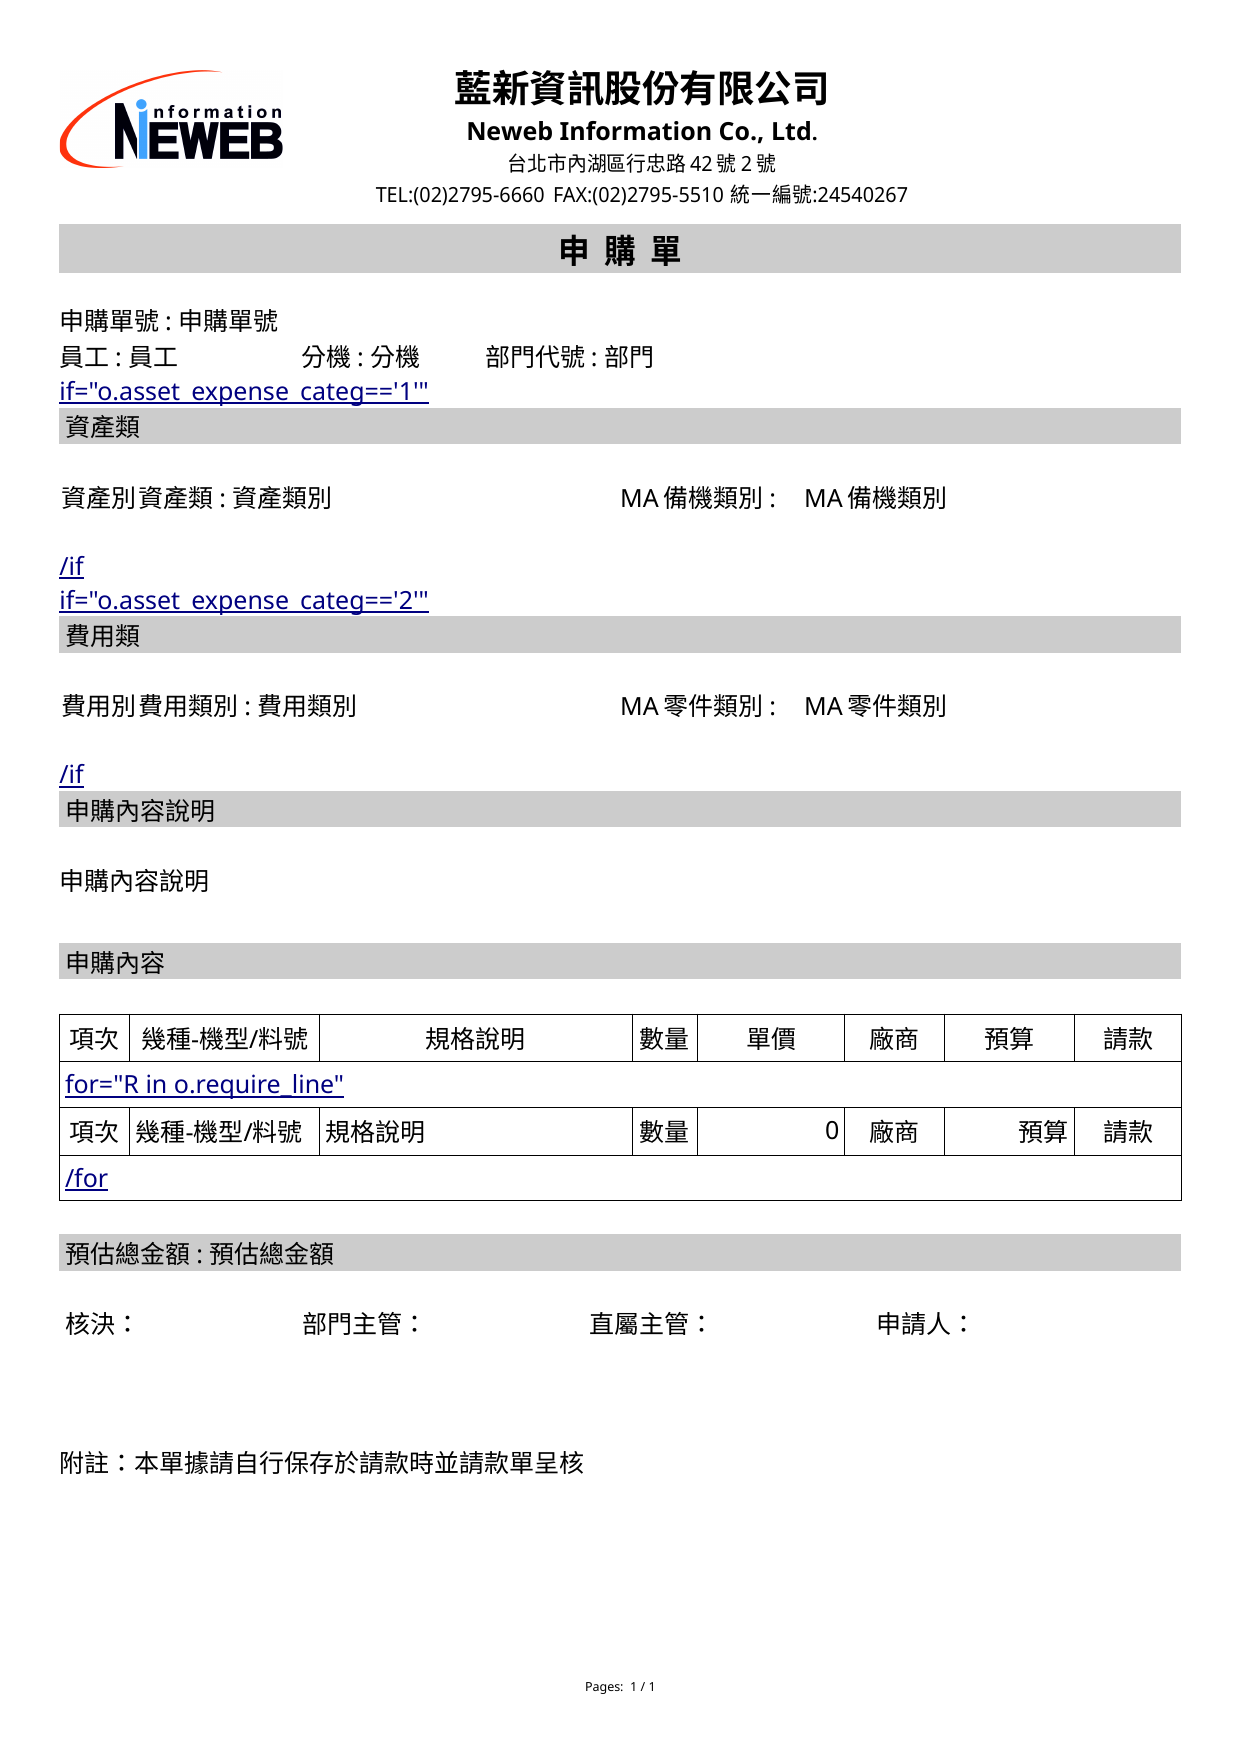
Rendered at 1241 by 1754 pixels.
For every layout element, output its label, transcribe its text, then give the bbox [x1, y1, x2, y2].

text if="o.asset_expense_categ=='1'" [59, 374, 1181, 408]
table_header 規格說明 [320, 1015, 632, 1061]
table_header 廠商 [845, 1015, 944, 1061]
table_header MA備機類別 [804, 478, 1181, 514]
table_header 項次 [60, 1015, 129, 1061]
table_header 預算 [945, 1015, 1074, 1061]
table_header 數量 [633, 1015, 697, 1061]
text /if [59, 757, 1181, 791]
table_cell 請款 [1075, 1108, 1181, 1155]
text 核決： 部門主管： 直屬主管： 申請人： [59, 1305, 1181, 1341]
text 申購內容說明 [59, 791, 1181, 827]
table_header MA備機類別 : [620, 478, 804, 514]
table_header 藍新資訊股份有限公司 [59, 59, 1181, 113]
text 申購單號 : 申購單號 [59, 301, 1181, 337]
text if="o.asset_expense_categ=='2'" [59, 582, 1181, 616]
text /if [59, 548, 1181, 582]
text 預估總金額 : 預估總金額 [59, 1234, 1181, 1271]
table_cell 預算 [945, 1108, 1074, 1155]
table_cell 幾種-機型/料號 [130, 1108, 319, 1155]
table_header 資產類 : 資產類別 [139, 478, 620, 514]
text 附註：本單據請自行保存於請款時並請款單呈核 [59, 1443, 1181, 1479]
table_cell TEL:(02)2795-6660 FAX:(02)2795-5510 統一編號:24540267 [59, 178, 1181, 208]
table_header 單價 [698, 1015, 844, 1061]
table_header MA零件類別 : [620, 687, 804, 723]
table_header 費用類別 : 費用類別 [139, 687, 620, 723]
text 費用類 [59, 616, 1181, 653]
text 申 購 單 [59, 224, 1181, 273]
table_header 費用別 [59, 687, 138, 723]
picture [59, 70, 283, 168]
text 申購內容 [59, 943, 1181, 979]
table_cell 數量 [633, 1108, 697, 1155]
table_cell Neweb Information Co., Ltd. [283, 114, 1181, 148]
table_cell 廠商 [845, 1108, 944, 1155]
table_header 請款 [1075, 1015, 1181, 1061]
table_cell 規格說明 [320, 1108, 632, 1155]
table_cell /for [60, 1156, 1181, 1200]
table_cell 項次 [60, 1108, 129, 1155]
table_cell 0 [698, 1108, 844, 1155]
text 員工 : 員工 分機 : 分機 部門代號 : 部門 [59, 337, 1181, 374]
table_header MA零件類別 [804, 687, 1181, 723]
table_cell 台北市內湖區行忠路42號2號 [59, 148, 1181, 178]
table_header 幾種-機型/料號 [130, 1015, 319, 1061]
table_header 資產別 [59, 478, 138, 514]
table_header 申購內容說明 [59, 861, 1181, 909]
table_cell for="R in o.require_line" [60, 1062, 1181, 1107]
